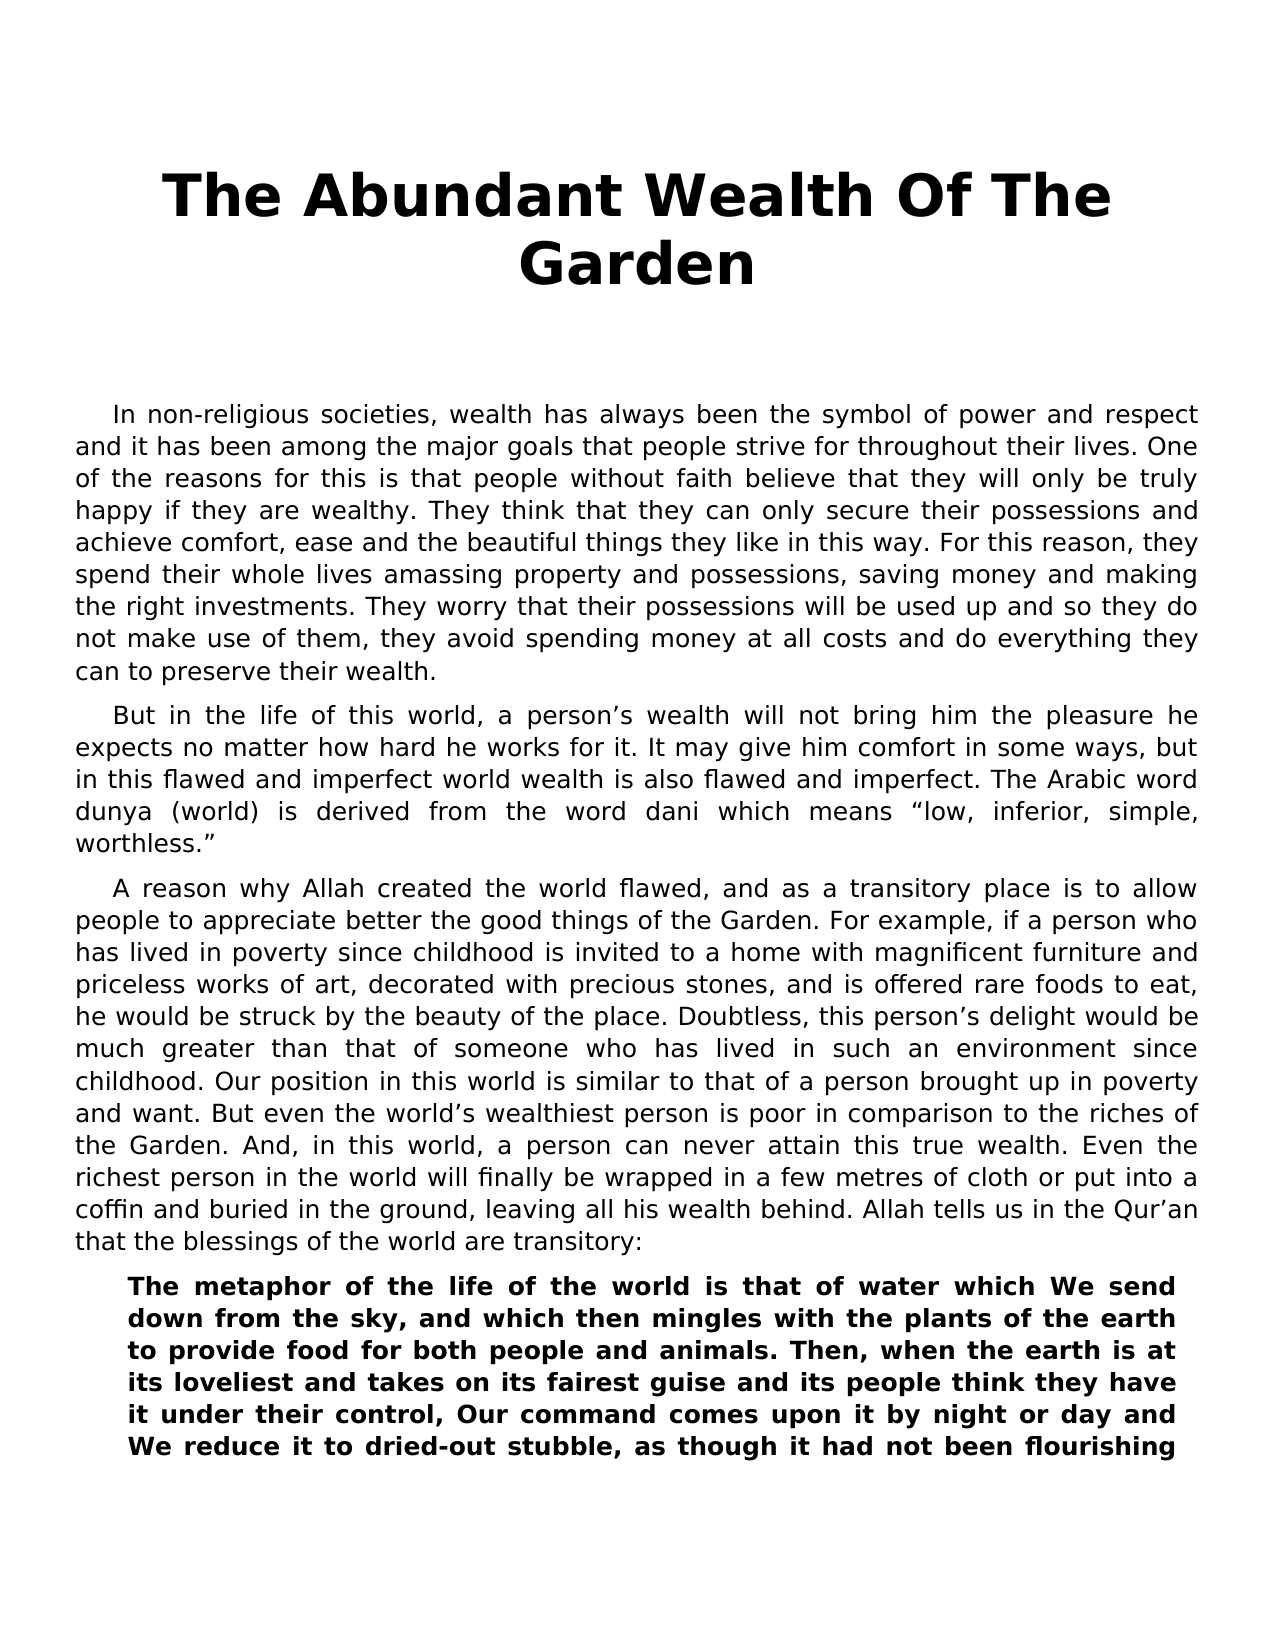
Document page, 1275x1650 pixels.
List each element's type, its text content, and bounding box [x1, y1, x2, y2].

text But in the life of this world, a person’s wealth will not bring him the pleasure he expects no matter how hard he works for it. It may give him comfort in some ways, but in this flawed and imperfect world wealth is also flawed and imperfect. The Arabic word dunya (world) is derived from the word dani which means “low, inferior, simple, worthless.” [75, 701, 1200, 859]
subtitle The Abundant Wealth Of The Garden [75, 162, 1200, 298]
text The metaphor of the life of the world is that of water which We send down from the sky, and which then mingles with the plants of the earth to provide food for both people and animals. Then, when the earth is at its loveliest and takes on its fairest guise and its people think they have it under their control, Our command comes upon it by night or day and We reduce it to dried-out stubble, as though it had not been flourishing [127, 1272, 1177, 1461]
text A reason why Allah created the world flawed, and as a transitory place is to allow people to appreciate better the good things of the Garden. For example, if a person who has lived in poverty since childhood is invited to a home with magnificent furniture and priceless works of art, decorated with precious stones, and is offered rare foods to eat, he would be struck by the beauty of the place. Doubtless, this person’s delight would be much greater than that of someone who has lived in such an environment since childhood. Our position in this world is similar to that of a person brought up in poverty and want. But even the world’s wealthiest person is poor in comparison to the riches of the Garden. And, in this world, a person can never attain this true wealth. Even the richest person in the world will finally be wrapped in a few metres of cloth or put into a coffin and buried in the ground, leaving all his wealth behind. Allah tells us in the Qur’an that the blessings of the world are transitory: [75, 874, 1200, 1256]
text In non-religious societies, wealth has always been the symbol of power and respect and it has been among the major goals that people strive for throughout their lives. One of the reasons for this is that people without faith believe that they will only be truly happy if they are wealthy. They think that they can only secure their possessions and achieve comfort, ease and the beautiful things they like in this way. For this reason, they spend their whole lives amassing property and possessions, saving money and making the right investments. They worry that their possessions will be used up and so they do not make use of them, they avoid spending money at all costs and do everything they can to preserve their wealth. [75, 400, 1200, 686]
